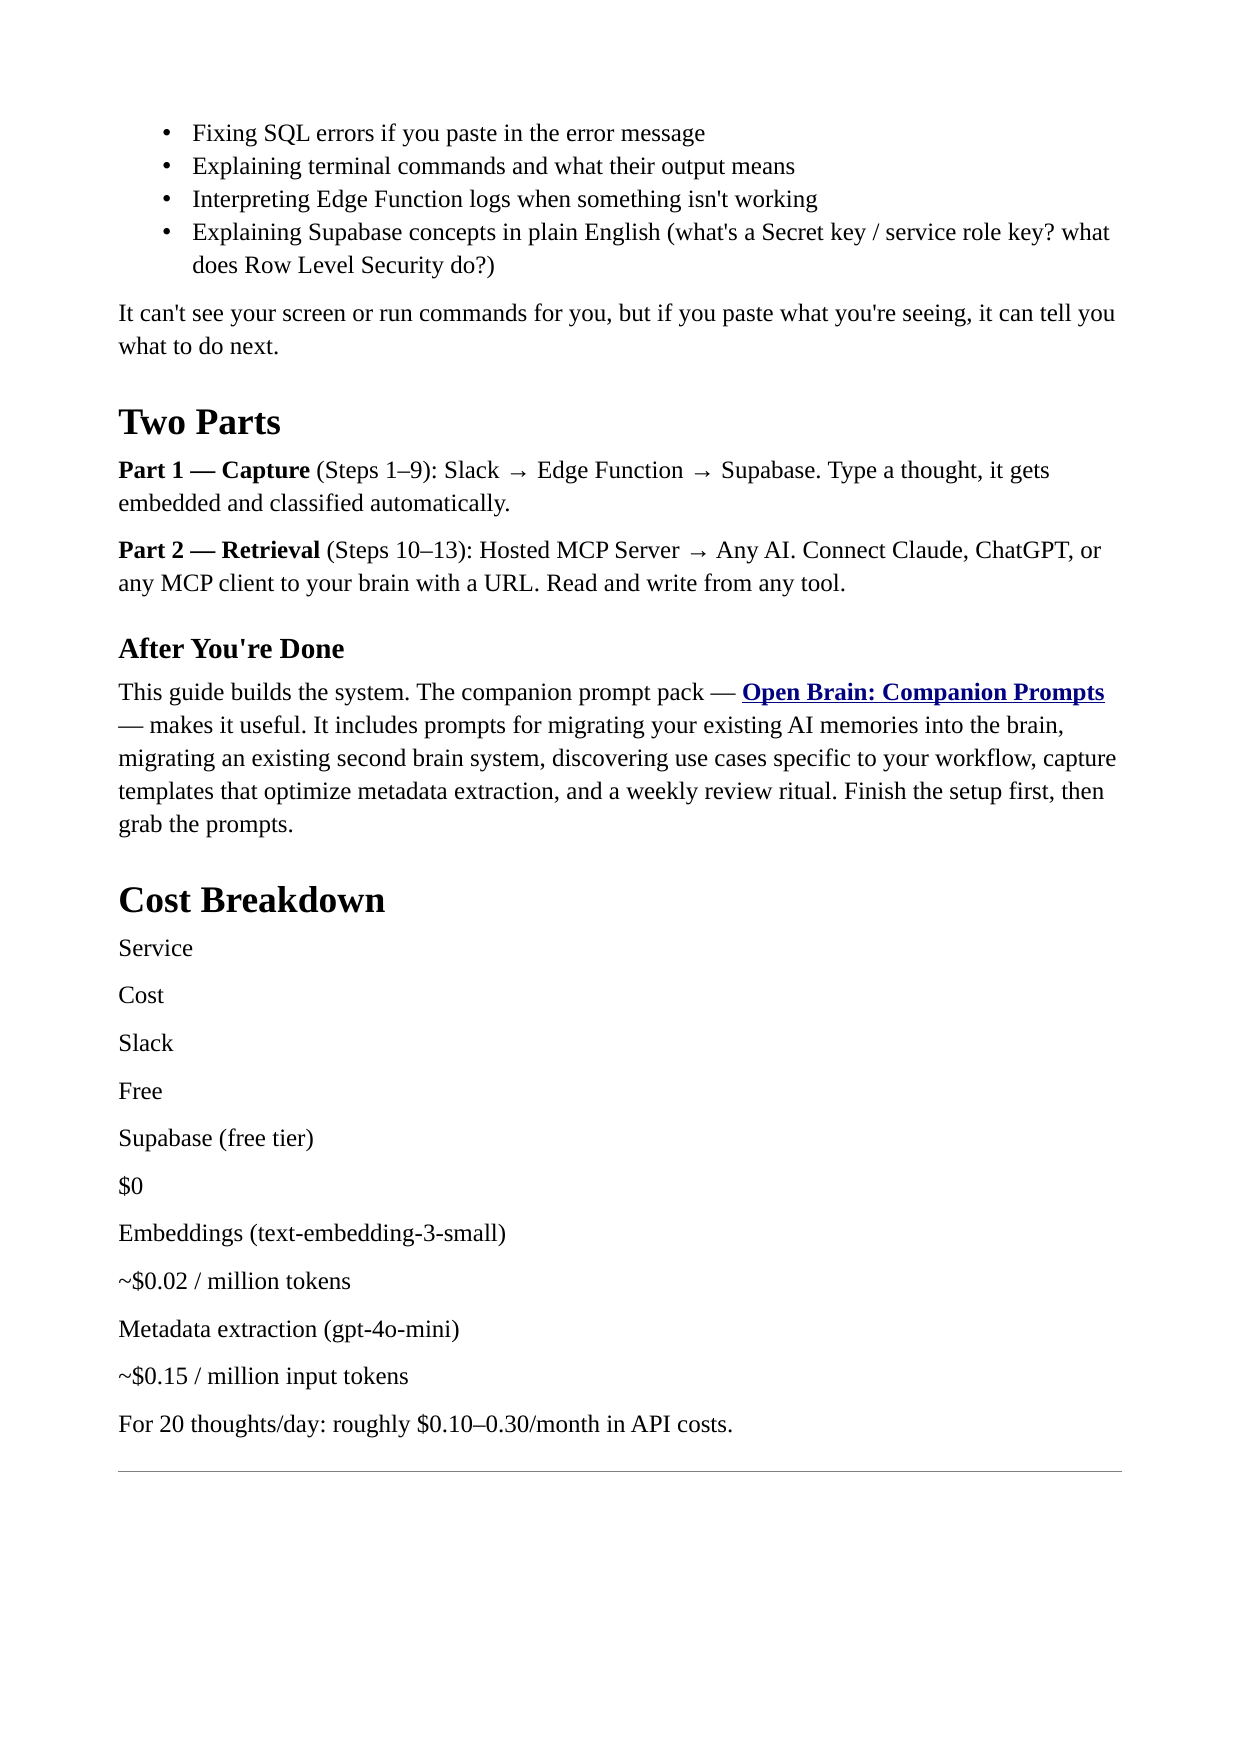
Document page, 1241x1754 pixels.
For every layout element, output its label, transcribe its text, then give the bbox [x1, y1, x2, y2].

text Part 1 — Capture (Steps 1–9): Slack → Edge Function → Supabase. Type a thought, it gets embedded and classified automatically. [118, 455, 1122, 517]
text Metadata extraction (gpt-4o-mini) [118, 1314, 1122, 1342]
list Fixing SQL errors if you paste in the error message [162, 118, 1122, 147]
text Cost [118, 981, 1122, 1009]
text Free [118, 1076, 1122, 1104]
subtitle Cost Breakdown [118, 877, 1122, 920]
text ~$0.15 / million input tokens [118, 1361, 1122, 1390]
list Interpreting Edge Function logs when something isn't working [162, 184, 1122, 213]
text For 20 thoughts/day: roughly $0.10–0.30/month in API costs. [118, 1409, 1122, 1438]
text Slack [118, 1028, 1122, 1057]
text Part 2 — Retrieval (Steps 10–13): Hosted MCP Server → Any AI. Connect Claude, ChatGPT, or any MCP client to your brain with a URL. Read and write from any tool. [118, 536, 1122, 597]
subtitle Two Parts [118, 399, 1122, 442]
text Embeddings (text-embedding-3-small) [118, 1218, 1122, 1247]
list Explaining Supabase concepts in plain English (what's a Secret key / service role key? what does Row Level Security do?) [162, 217, 1122, 279]
text $0 [118, 1171, 1122, 1200]
text ~$0.02 / million tokens [118, 1266, 1122, 1295]
text Service [118, 933, 1122, 962]
text It can't see your screen or run commands for you, but if you paste what you're seeing, it can tell you what to do next. [118, 298, 1122, 359]
text Supabase (free tier) [118, 1123, 1122, 1152]
text This guide builds the system. The companion prompt pack — Open Brain: Companion Prompts — makes it useful. It includes prompts for migrating your existing AI memories into the brain, migrating an existing second brain system, discovering use cases specific to your workflow, capture templates that optimize metadata extraction, and a weekly review ritual. Finish the setup first, then grab the prompts. [118, 677, 1122, 838]
subtitle After You're Done [118, 631, 1122, 664]
list Explaining terminal commands and what their output means [162, 151, 1122, 180]
